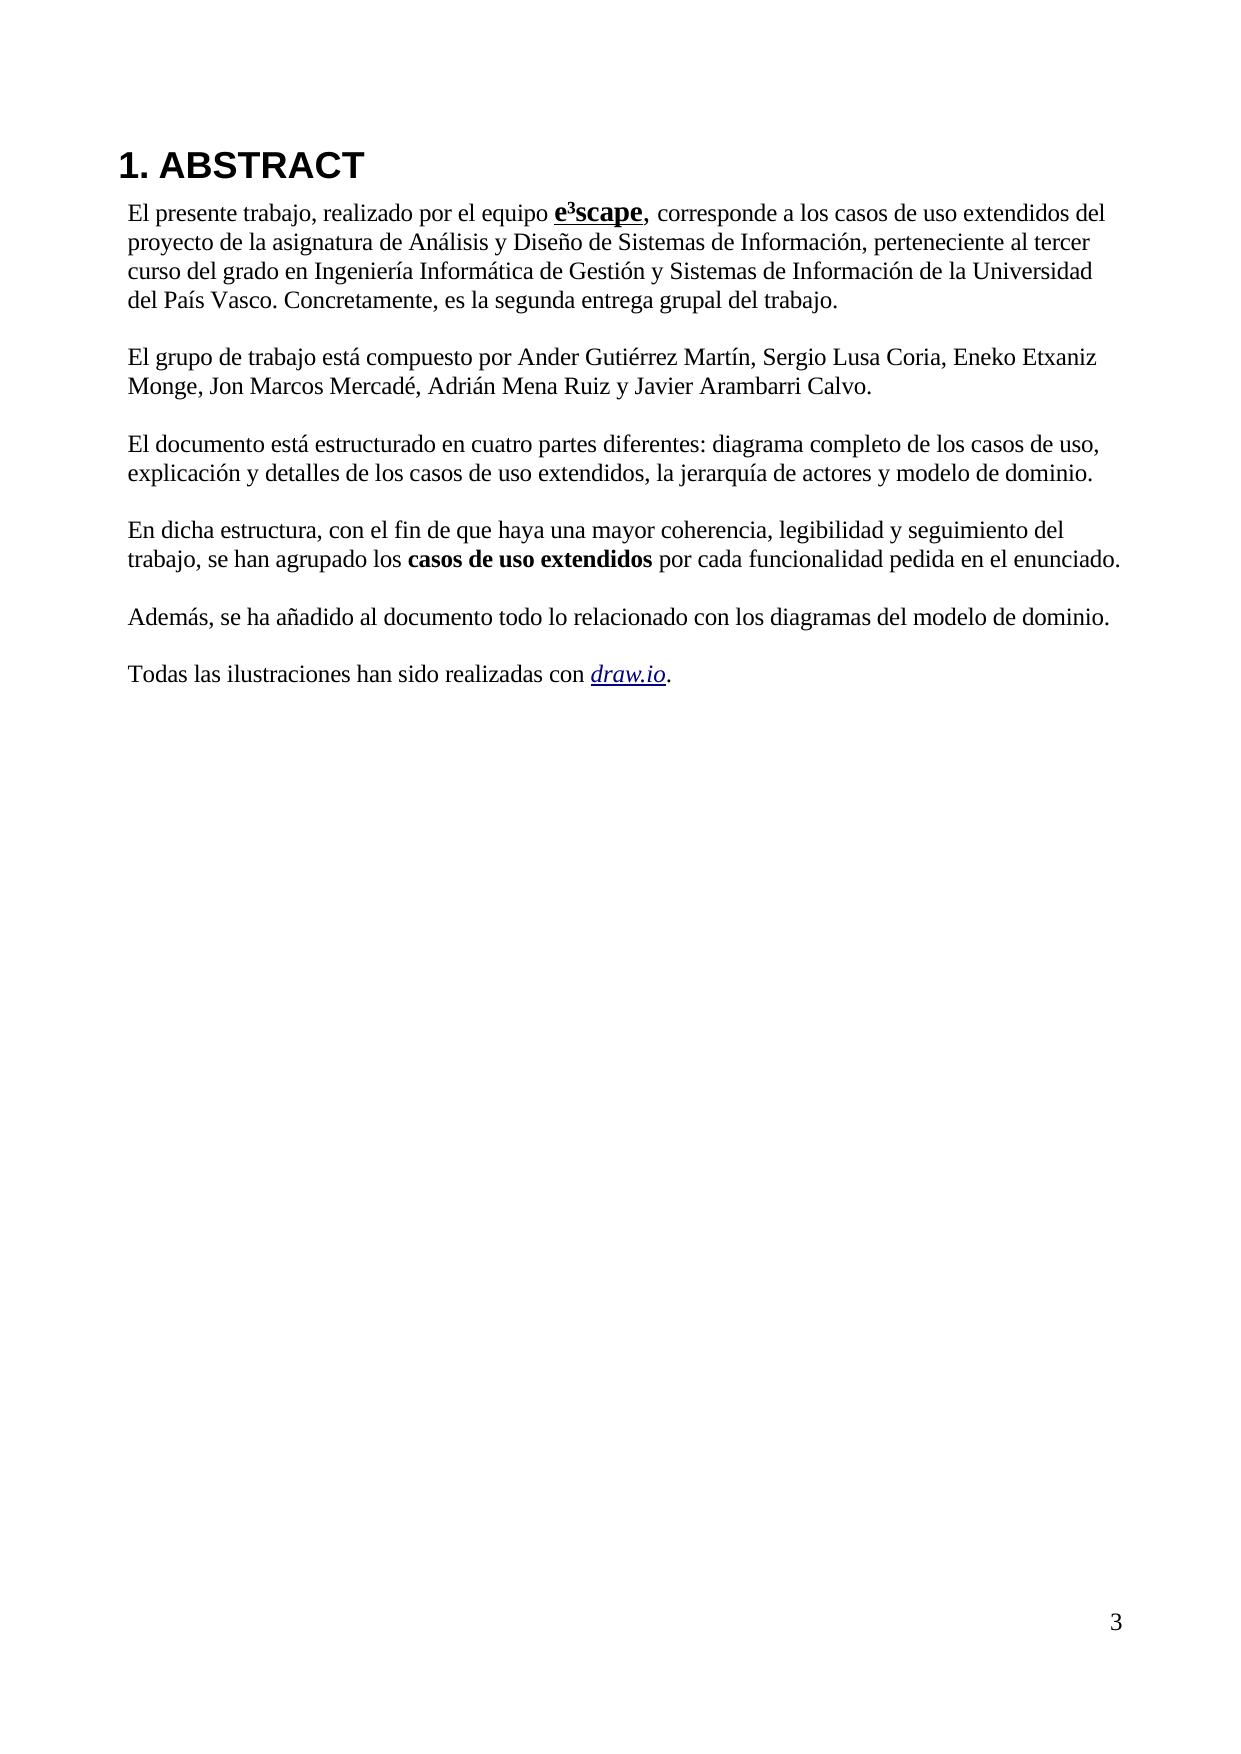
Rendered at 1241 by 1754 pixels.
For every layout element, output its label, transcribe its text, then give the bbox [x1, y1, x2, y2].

text El grupo de trabajo está compuesto por Ander Gutiérrez Martín, Sergio Lusa Coria, Eneko Etxaniz Monge, Jon Marcos Mercadé, Adrián Mena Ruiz y Javier Arambarri Calvo. [127, 343, 1122, 400]
text El presente trabajo, realizado por el equipo e³scape, corresponde a los casos de uso extendidos del proyecto de la asignatura de Análisis y Diseño de Sistemas de Información, perteneciente al tercer curso del grado en Ingeniería Informática de Gestión y Sistemas de Información de la Universidad del País Vasco. Concretamente, es la segunda entrega grupal del trabajo. [127, 199, 1122, 314]
text En dicha estructura, con el fin de que haya una mayor coherencia, legibilidad y seguimiento del trabajo, se han agrupado los casos de uso extendidos por cada funcionalidad pedida en el enunciado. [127, 516, 1122, 573]
text Todas las ilustraciones han sido realizadas con draw.io. [127, 660, 1122, 689]
text Además, se ha añadido al documento todo lo relacionado con los diagramas del modelo de dominio. [127, 602, 1122, 631]
text El documento está estructurado en cuatro partes diferentes: diagrama completo de los casos de uso, explicación y detalles de los casos de uso extendidos, la jerarquía de actores y modelo de dominio. [127, 429, 1122, 487]
subtitle 1. ABSTRACT [118, 143, 1122, 186]
